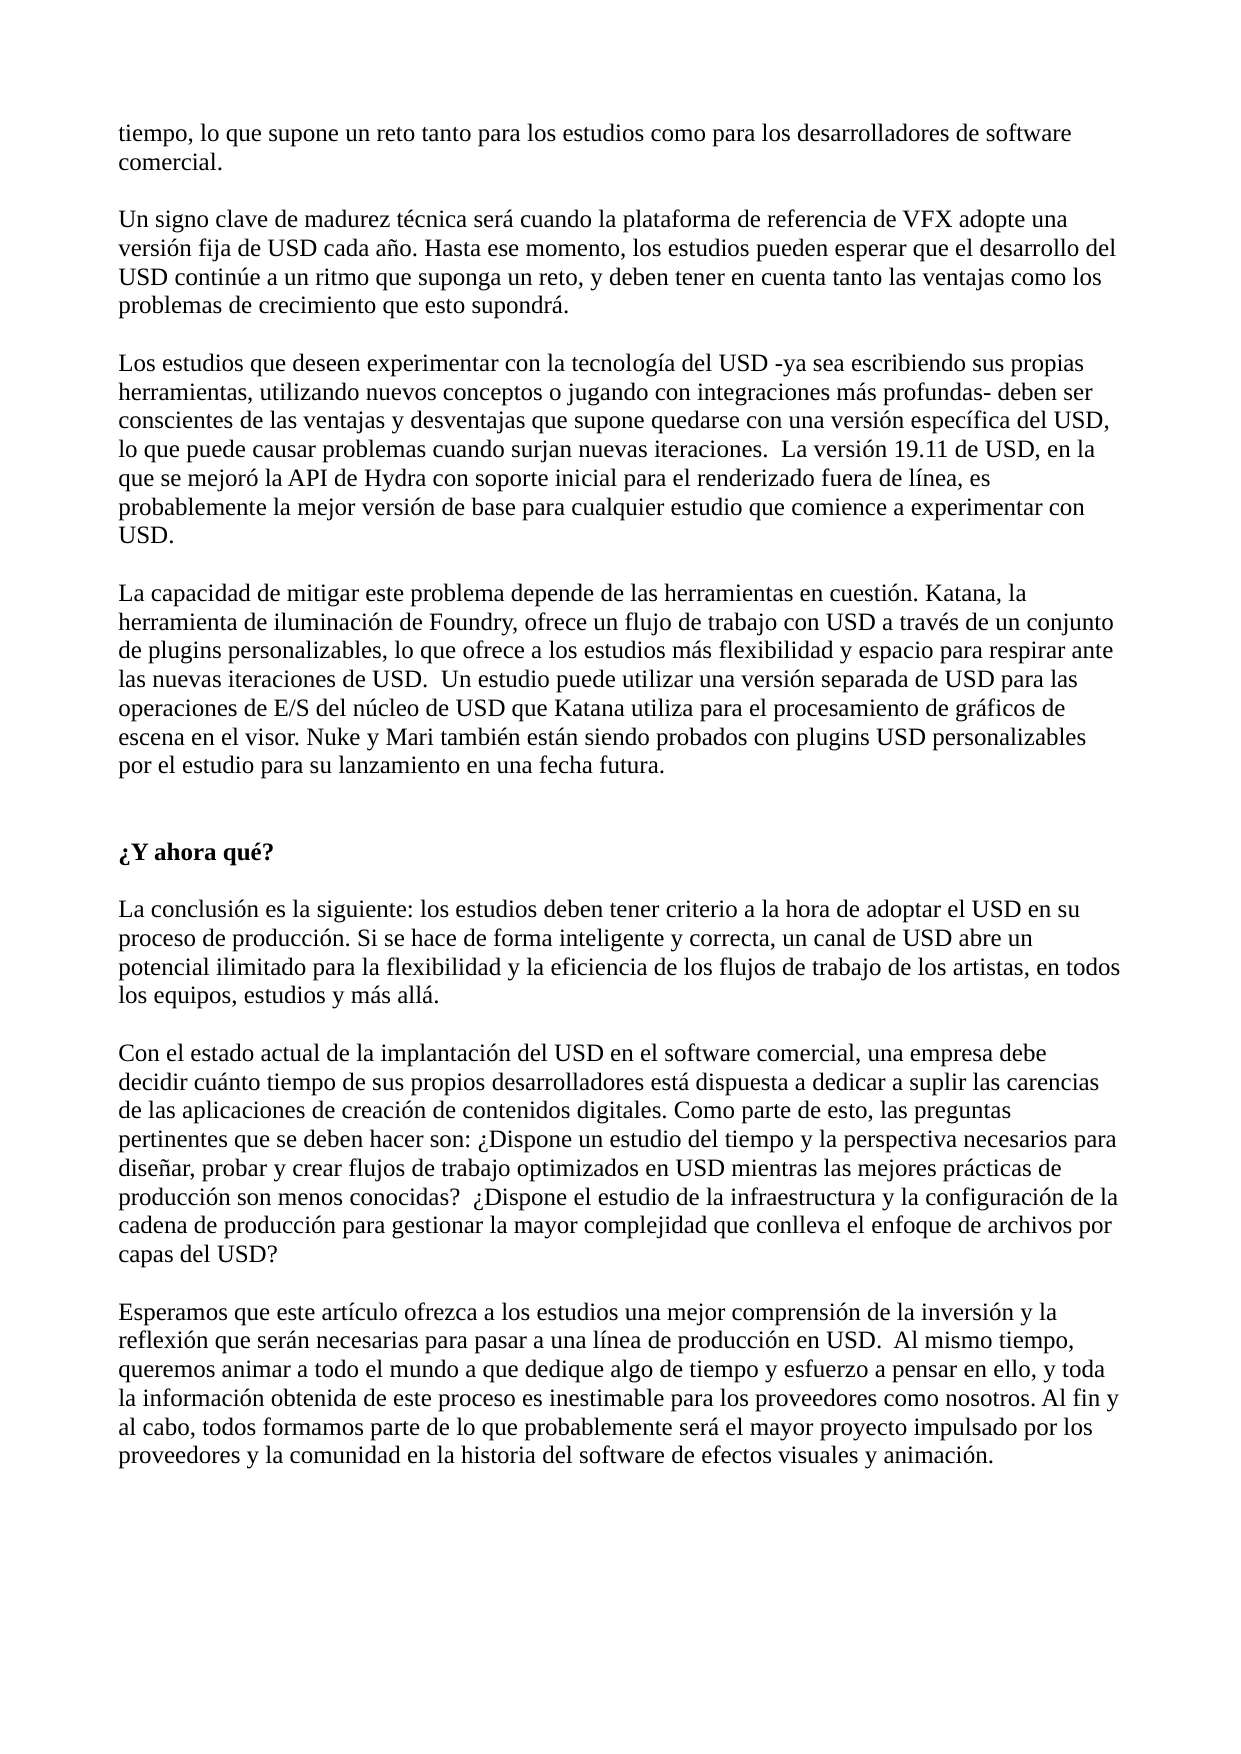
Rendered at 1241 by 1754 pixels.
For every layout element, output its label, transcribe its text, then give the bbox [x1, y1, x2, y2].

text Un signo clave de madurez técnica será cuando la plataforma de referencia de VFX adopte una versión fija de USD cada año. Hasta ese momento, los estudios pueden esperar que el desarrollo del USD continúe a un ritmo que suponga un reto, y deben tener en cuenta tanto las ventajas como los problemas de crecimiento que esto supondrá. [118, 204, 1122, 319]
text La conclusión es la siguiente: los estudios deben tener criterio a la hora de adoptar el USD en su proceso de producción. Si se hace de forma inteligente y correcta, un canal de USD abre un potencial ilimitado para la flexibilidad y la eficiencia de los flujos de trabajo de los artistas, en todos los equipos, estudios y más allá. [118, 894, 1122, 1009]
text Esperamos que este artículo ofrezca a los estudios una mejor comprensión de la inversión y la reflexión que serán necesarias para pasar a una línea de producción en USD. Al mismo tiempo, queremos animar a todo el mundo a que dedique algo de tiempo y esfuerzo a pensar en ello, y toda la información obtenida de este proceso es inestimable para los proveedores como nosotros. Al fin y al cabo, todos formamos parte de lo que probablemente será el mayor proyecto impulsado por los proveedores y la comunidad en la historia del software de efectos visuales y animación. [118, 1297, 1122, 1469]
text La capacidad de mitigar este problema depende de las herramientas en cuestión. Katana, la herramienta de iluminación de Foundry, ofrece un flujo de trabajo con USD a través de un conjunto de plugins personalizables, lo que ofrece a los estudios más flexibilidad y espacio para respirar ante las nuevas iteraciones de USD. Un estudio puede utilizar una versión separada de USD para las operaciones de E/S del núcleo de USD que Katana utiliza para el procesamiento de gráficos de escena en el visor. Nuke y Mari también están siendo probados con plugins USD personalizables por el estudio para su lanzamiento en una fecha futura. [118, 578, 1122, 779]
text ¿Y ahora qué? [118, 837, 1122, 866]
text tiempo, lo que supone un reto tanto para los estudios como para los desarrolladores de software comercial. [118, 118, 1122, 176]
text Los estudios que deseen experimentar con la tecnología del USD -ya sea escribiendo sus propias herramientas, utilizando nuevos conceptos o jugando con integraciones más profundas- deben ser conscientes de las ventajas y desventajas que supone quedarse con una versión específica del USD, lo que puede causar problemas cuando surjan nuevas iteraciones. La versión 19.11 de USD, en la que se mejoró la API de Hydra con soporte inicial para el renderizado fuera de línea, es probablemente la mejor versión de base para cualquier estudio que comience a experimentar con USD. [118, 348, 1122, 549]
text Con el estado actual de la implantación del USD en el software comercial, una empresa debe decidir cuánto tiempo de sus propios desarrolladores está dispuesta a dedicar a suplir las carencias de las aplicaciones de creación de contenidos digitales. Como parte de esto, las preguntas pertinentes que se deben hacer son: ¿Dispone un estudio del tiempo y la perspectiva necesarios para diseñar, probar y crear flujos de trabajo optimizados en USD mientras las mejores prácticas de producción son menos conocidas? ¿Dispone el estudio de la infraestructura y la configuración de la cadena de producción para gestionar la mayor complejidad que conlleva el enfoque de archivos por capas del USD? [118, 1038, 1122, 1268]
